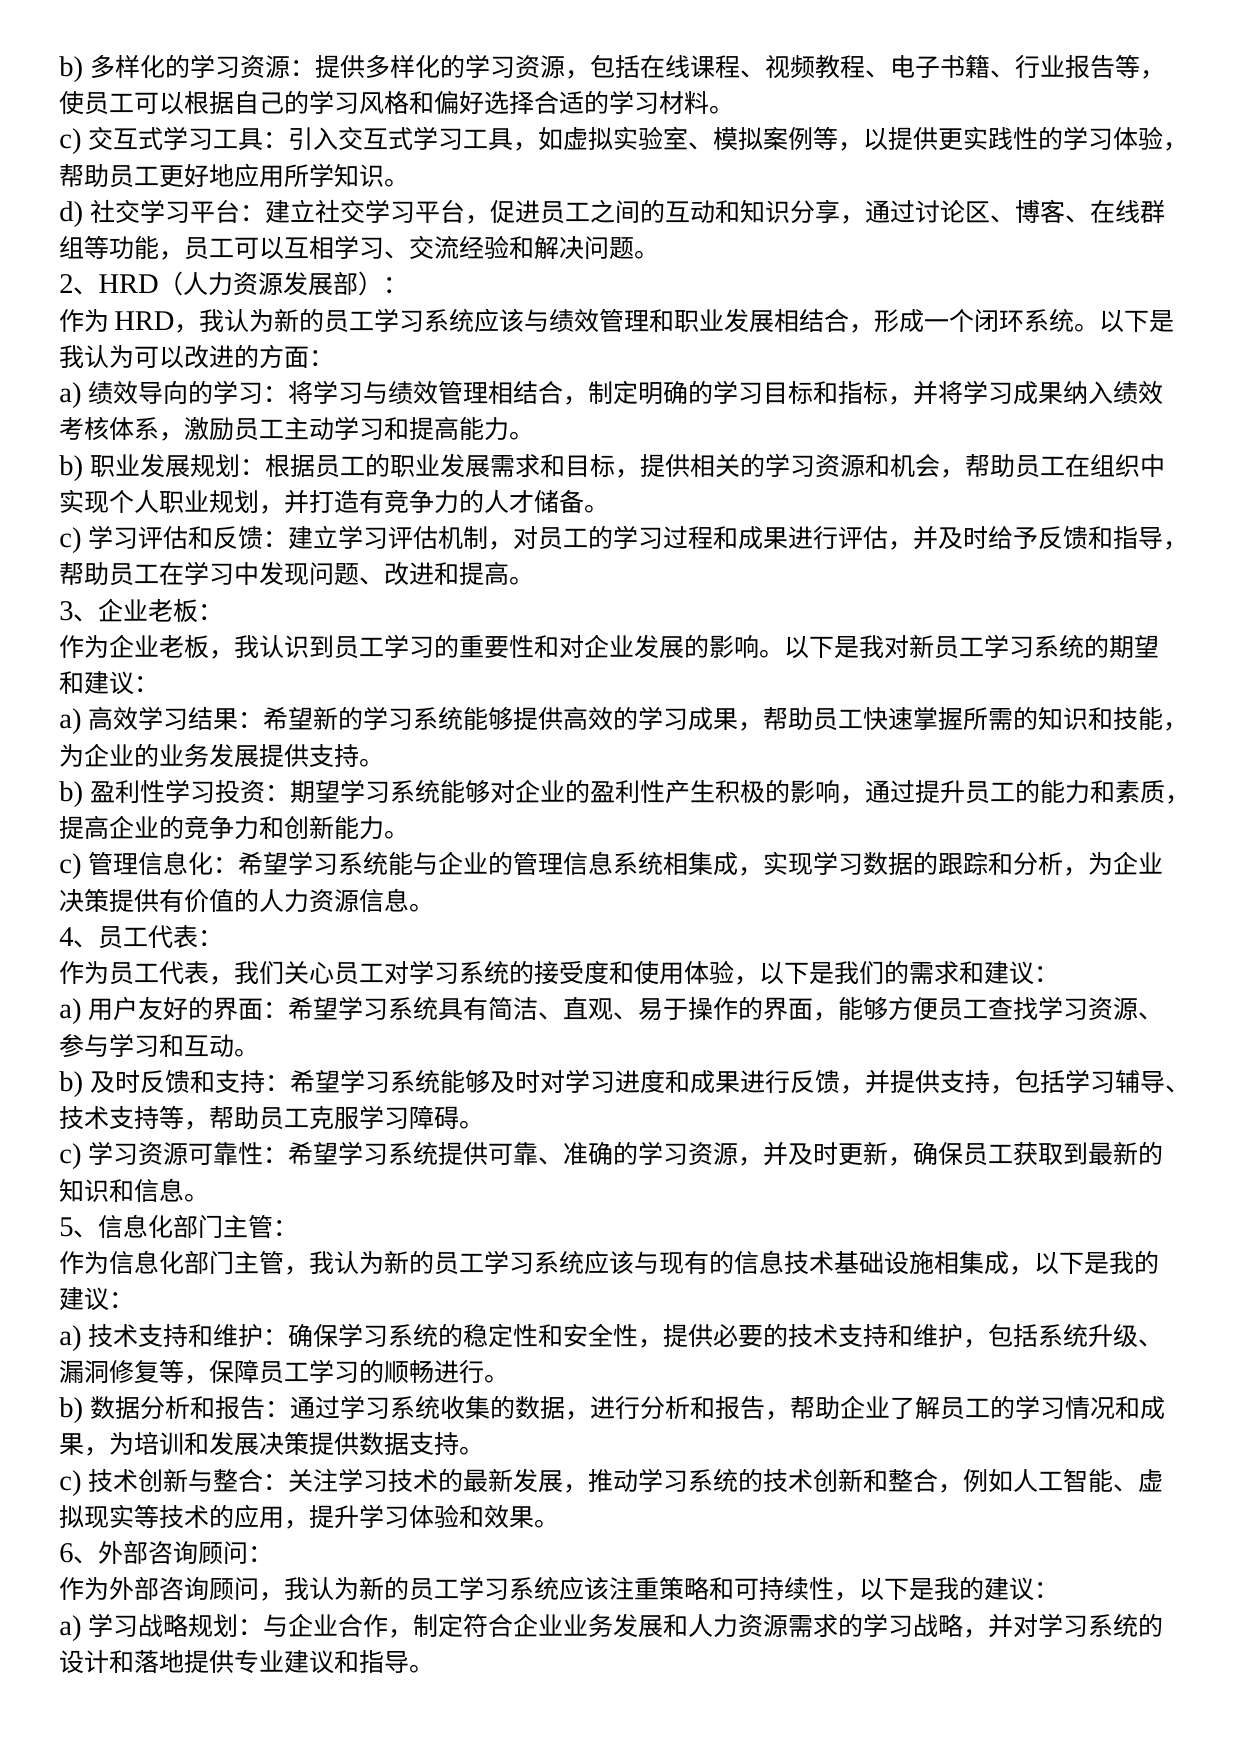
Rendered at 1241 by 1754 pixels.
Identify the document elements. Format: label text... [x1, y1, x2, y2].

text c) 学习评估和反馈：建立学习评估机制，对员工的学习过程和成果进行评估，并及时给予反馈和指导，帮助员工在学习中发现问题、改进和提高。 [59, 518, 1181, 591]
text a) 用户友好的界面：希望学习系统具有简洁、直观、易于操作的界面，能够方便员工查找学习资源、参与学习和互动。 [59, 990, 1181, 1062]
text d) 社交学习平台：建立社交学习平台，促进员工之间的互动和知识分享，通过讨论区、博客、在线群组等功能，员工可以互相学习、交流经验和解决问题。 [59, 192, 1181, 265]
text c) 交互式学习工具：引入交互式学习工具，如虚拟实验室、模拟案例等，以提供更实践性的学习体验，帮助员工更好地应用所学知识。 [59, 120, 1181, 192]
text 作为员工代表，我们关心员工对学习系统的接受度和使用体验，以下是我们的需求和建议： [59, 953, 1181, 990]
text b) 盈利性学习投资：期望学习系统能够对企业的盈利性产生积极的影响，通过提升员工的能力和素质，提高企业的竞争力和创新能力。 [59, 772, 1181, 845]
text a) 学习战略规划：与企业合作，制定符合企业业务发展和人力资源需求的学习战略，并对学习系统的设计和落地提供专业建议和指导。 [59, 1606, 1181, 1678]
text 3、企业老板： [59, 591, 1181, 627]
text 作为信息化部门主管，我认为新的员工学习系统应该与现有的信息技术基础设施相集成，以下是我的建议： [59, 1243, 1181, 1316]
text c) 技术创新与整合：关注学习技术的最新发展，推动学习系统的技术创新和整合，例如人工智能、虚拟现实等技术的应用，提升学习体验和效果。 [59, 1461, 1181, 1533]
text a) 绩效导向的学习：将学习与绩效管理相结合，制定明确的学习目标和指标，并将学习成果纳入绩效考核体系，激励员工主动学习和提高能力。 [59, 373, 1181, 446]
text 6、外部咨询顾问： [59, 1533, 1181, 1570]
text c) 管理信息化：希望学习系统能与企业的管理信息系统相集成，实现学习数据的跟踪和分析，为企业决策提供有价值的人力资源信息。 [59, 845, 1181, 917]
text 作为HRD，我认为新的员工学习系统应该与绩效管理和职业发展相结合，形成一个闭环系统。以下是我认为可以改进的方面： [59, 301, 1181, 373]
text 4、员工代表： [59, 917, 1181, 953]
text b) 多样化的学习资源：提供多样化的学习资源，包括在线课程、视频教程、电子书籍、行业报告等，使员工可以根据自己的学习风格和偏好选择合适的学习材料。 [59, 47, 1181, 120]
text a) 高效学习结果：希望新的学习系统能够提供高效的学习成果，帮助员工快速掌握所需的知识和技能，为企业的业务发展提供支持。 [59, 700, 1181, 772]
text 作为外部咨询顾问，我认为新的员工学习系统应该注重策略和可持续性，以下是我的建议： [59, 1570, 1181, 1606]
text 5、信息化部门主管： [59, 1207, 1181, 1243]
text a) 技术支持和维护：确保学习系统的稳定性和安全性，提供必要的技术支持和维护，包括系统升级、漏洞修复等，保障员工学习的顺畅进行。 [59, 1316, 1181, 1388]
text b) 及时反馈和支持：希望学习系统能够及时对学习进度和成果进行反馈，并提供支持，包括学习辅导、技术支持等，帮助员工克服学习障碍。 [59, 1062, 1181, 1135]
text c) 学习资源可靠性：希望学习系统提供可靠、准确的学习资源，并及时更新，确保员工获取到最新的知识和信息。 [59, 1135, 1181, 1207]
text b) 数据分析和报告：通过学习系统收集的数据，进行分析和报告，帮助企业了解员工的学习情况和成果，为培训和发展决策提供数据支持。 [59, 1388, 1181, 1461]
text b) 职业发展规划：根据员工的职业发展需求和目标，提供相关的学习资源和机会，帮助员工在组织中实现个人职业规划，并打造有竞争力的人才储备。 [59, 446, 1181, 518]
text 2、HRD（人力资源发展部）： [59, 265, 1181, 301]
text 作为企业老板，我认识到员工学习的重要性和对企业发展的影响。以下是我对新员工学习系统的期望和建议： [59, 627, 1181, 700]
